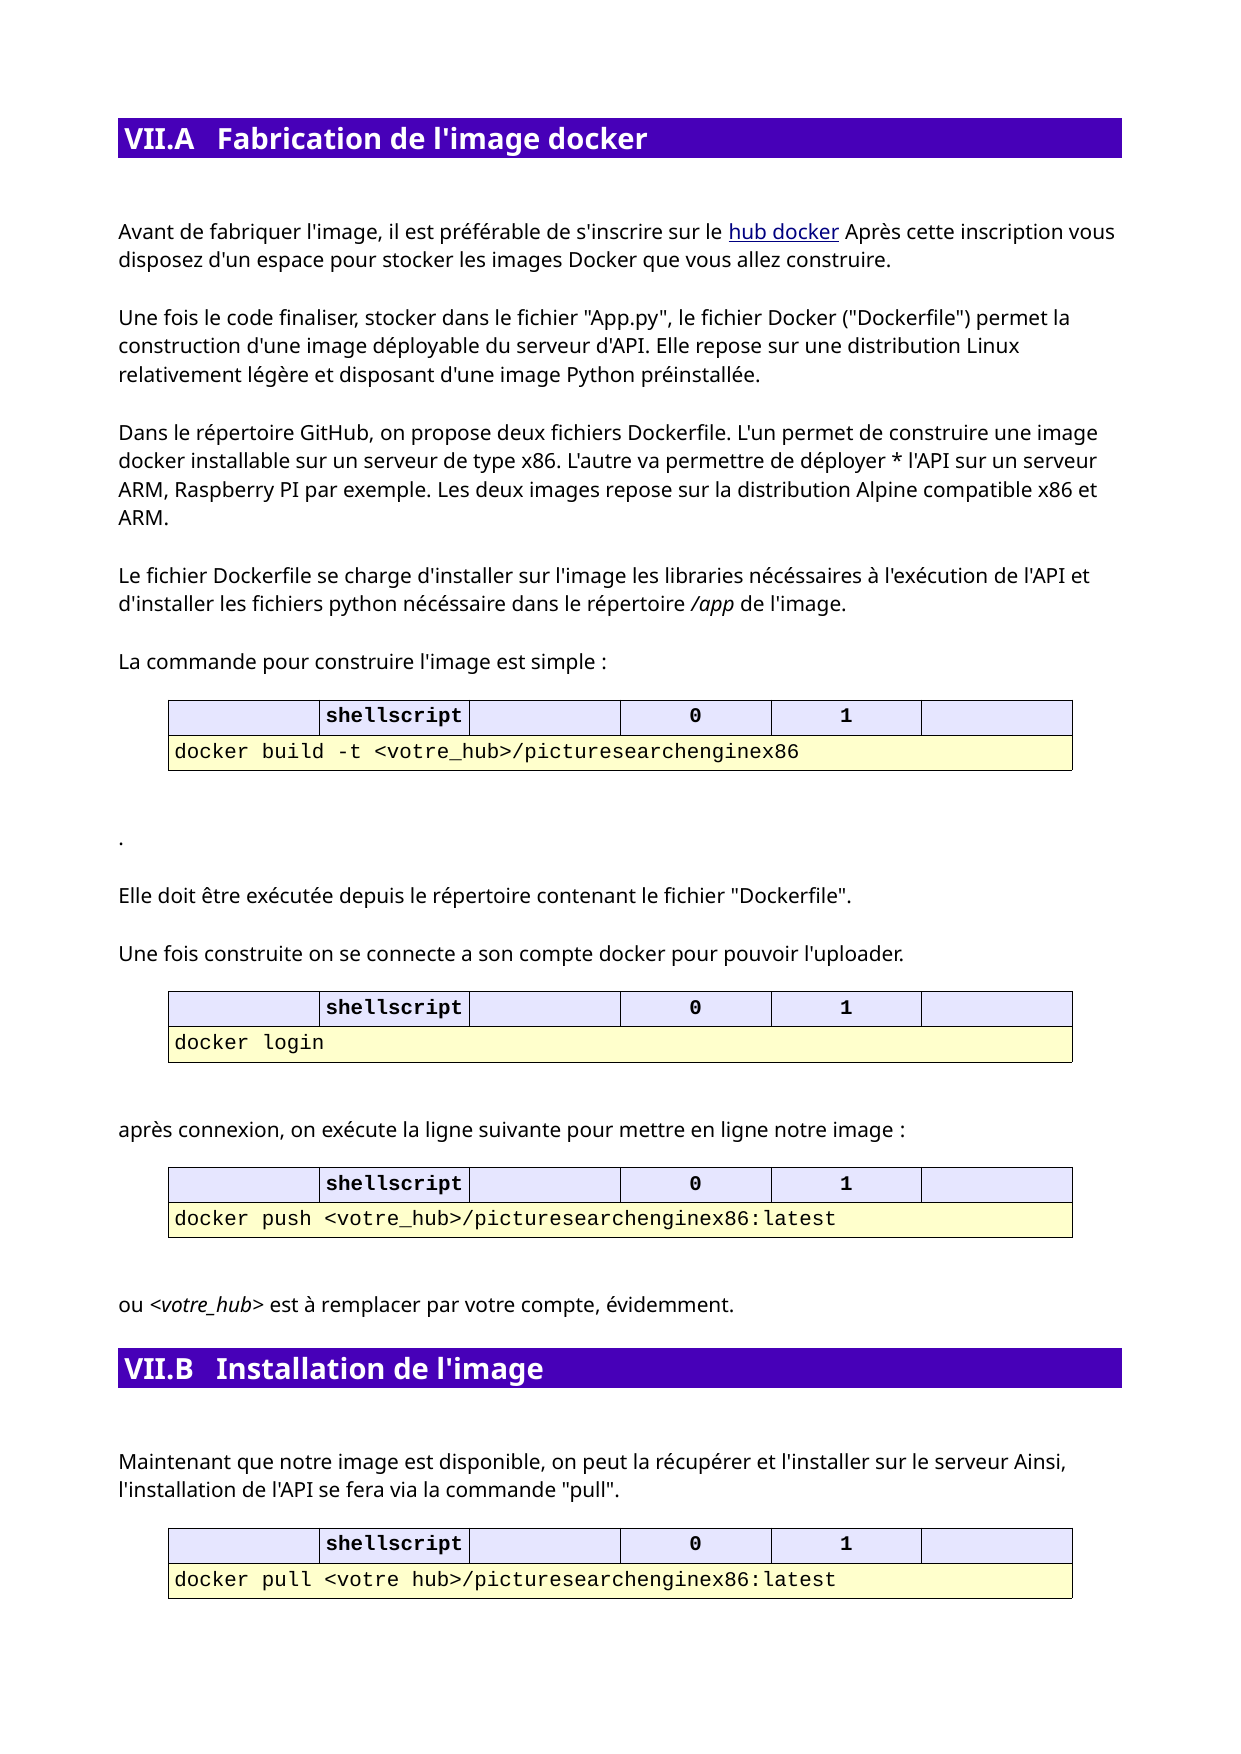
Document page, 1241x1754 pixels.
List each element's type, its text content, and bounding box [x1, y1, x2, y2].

table_header shellscript [320, 701, 469, 735]
table_header 0 [621, 701, 771, 735]
text Maintenant que notre image est disponible, on peut la récupérer et l'installer sur le serveur Ainsi, l'installation de l'API se fera via la commande "pull". [118, 1447, 1122, 1504]
text Elle doit être exécutée depuis le répertoire contenant le fichier "Dockerfile". [118, 881, 1122, 909]
subtitle Fabrication de l'image docker [118, 118, 1122, 158]
table_header [470, 1168, 620, 1202]
table_header [922, 1168, 1072, 1202]
table_header 1 [772, 992, 921, 1026]
table_header [169, 701, 319, 735]
subtitle Installation de l'image [118, 1348, 1122, 1388]
table_header [169, 1529, 319, 1563]
table_header shellscript [320, 1168, 469, 1202]
table_header shellscript [320, 992, 469, 1026]
table_header [169, 992, 319, 1026]
text Une fois le code finaliser, stocker dans le fichier "App.py", le fichier Docker ("Dockerfile") permet la construction d'une image déployable du serveur d'API. Elle repose sur une distribution Linux relativement légère et disposant d'une image Python préinstallée. [118, 303, 1122, 388]
table_header 0 [621, 1168, 771, 1202]
table_header [470, 701, 620, 735]
text Une fois construite on se connecte a son compte docker pour pouvoir l'uploader. [118, 939, 1122, 967]
table_cell docker login [169, 1027, 1072, 1062]
text . [118, 823, 1122, 852]
table_header [922, 992, 1072, 1026]
table_header [169, 1168, 319, 1202]
table_header [470, 992, 620, 1026]
text La commande pour construire l'image est simple : [118, 647, 1122, 676]
text Le fichier Dockerfile se charge d'installer sur l'image les libraries nécéssaires à l'exécution de l'API et d'installer les fichiers python nécéssaire dans le répertoire /app de l'image. [118, 561, 1122, 618]
table_header shellscript [320, 1529, 469, 1563]
table_cell docker push <votre_hub>/picturesearchenginex86:latest [169, 1203, 1072, 1237]
table_header 0 [621, 1529, 771, 1563]
table_cell docker build -t <votre_hub>/picturesearchenginex86 [169, 736, 1072, 770]
table_header [470, 1529, 620, 1563]
table_header 1 [772, 701, 921, 735]
table_header [922, 1529, 1072, 1563]
table_header 0 [621, 992, 771, 1026]
table_cell docker pull <votre hub>/picturesearchenginex86:latest [169, 1564, 1072, 1598]
table_header 1 [772, 1168, 921, 1202]
text après connexion, on exécute la ligne suivante pour mettre en ligne notre image : [118, 1115, 1122, 1143]
table_header [922, 701, 1072, 735]
text Avant de fabriquer l'image, il est préférable de s'inscrire sur le hub docker Après cette inscription vous disposez d'un espace pour stocker les images Docker que vous allez construire. [118, 217, 1122, 274]
table_header 1 [772, 1529, 921, 1563]
text Dans le répertoire GitHub, on propose deux fichiers Dockerfile. L'un permet de construire une image docker installable sur un serveur de type x86. L'autre va permettre de déployer * l'API sur un serveur ARM, Raspberry PI par exemple. Les deux images repose sur la distribution Alpine compatible x86 et ARM. [118, 418, 1122, 532]
text ou <votre_hub> est à remplacer par votre compte, évidemment. [118, 1291, 1122, 1319]
